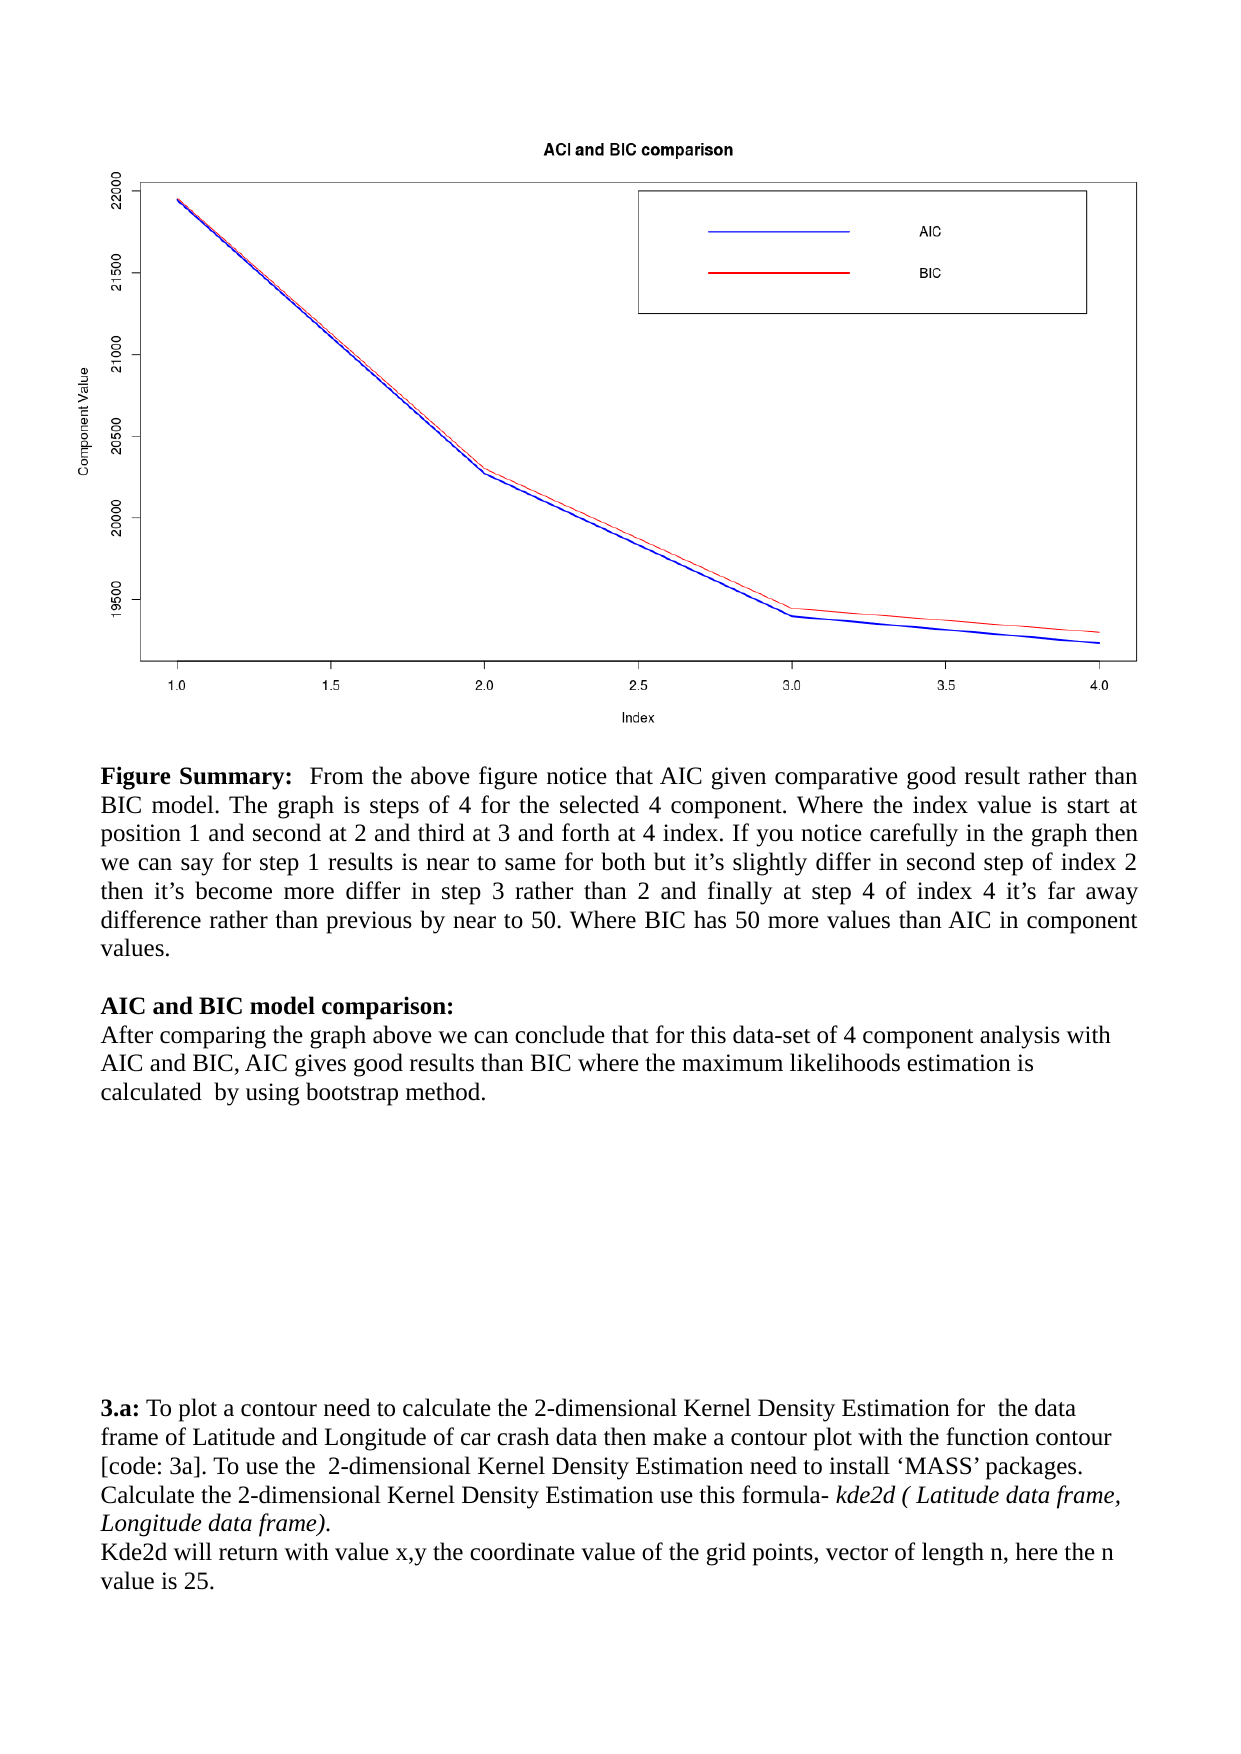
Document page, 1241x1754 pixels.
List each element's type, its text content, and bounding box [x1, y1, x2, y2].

text Calculate the 2-dimensional Kernel Density Estimation use this formula- kde2d ( Latitude data frame, Longitude data frame). [100, 1480, 1140, 1537]
text Figure Summary: From the above figure notice that AIC given comparative good result rather than BIC model. The graph is steps of 4 for the selected 4 component. Where the index value is start at position 1 and second at 2 and third at 3 and forth at 4 index. If you notice carefully in the graph then we can say for step 1 results is near to same for both but it’s slightly differ in second step of index 2 then it’s become more differ in step 3 rather than 2 and finally at step 4 of index 4 it’s far away difference rather than previous by near to 50. Where BIC has 50 more values than AIC in component values. [100, 761, 1140, 962]
text After comparing the graph above we can conclude that for this data-set of 4 component analysis with AIC and BIC, AIC gives good results than BIC where the maximum likelihoods estimation is calculated by using bootstrap method. [100, 1020, 1140, 1106]
text AIC and BIC model comparison: [100, 991, 1140, 1020]
text Kde2d will return with value x,y the coordinate value of the grid points, vector of length n, here the n value is 25. [100, 1537, 1140, 1595]
text 3.a: To plot a contour need to calculate the 2-dimensional Kernel Density Estimation for the data frame of Latitude and Longitude of car crash data then make a contour plot with the function contour [code: 3a]. To use the 2-dimensional Kernel Density Estimation need to install ‘MASS’ packages. [100, 1393, 1140, 1480]
picture [76, 118, 1164, 733]
